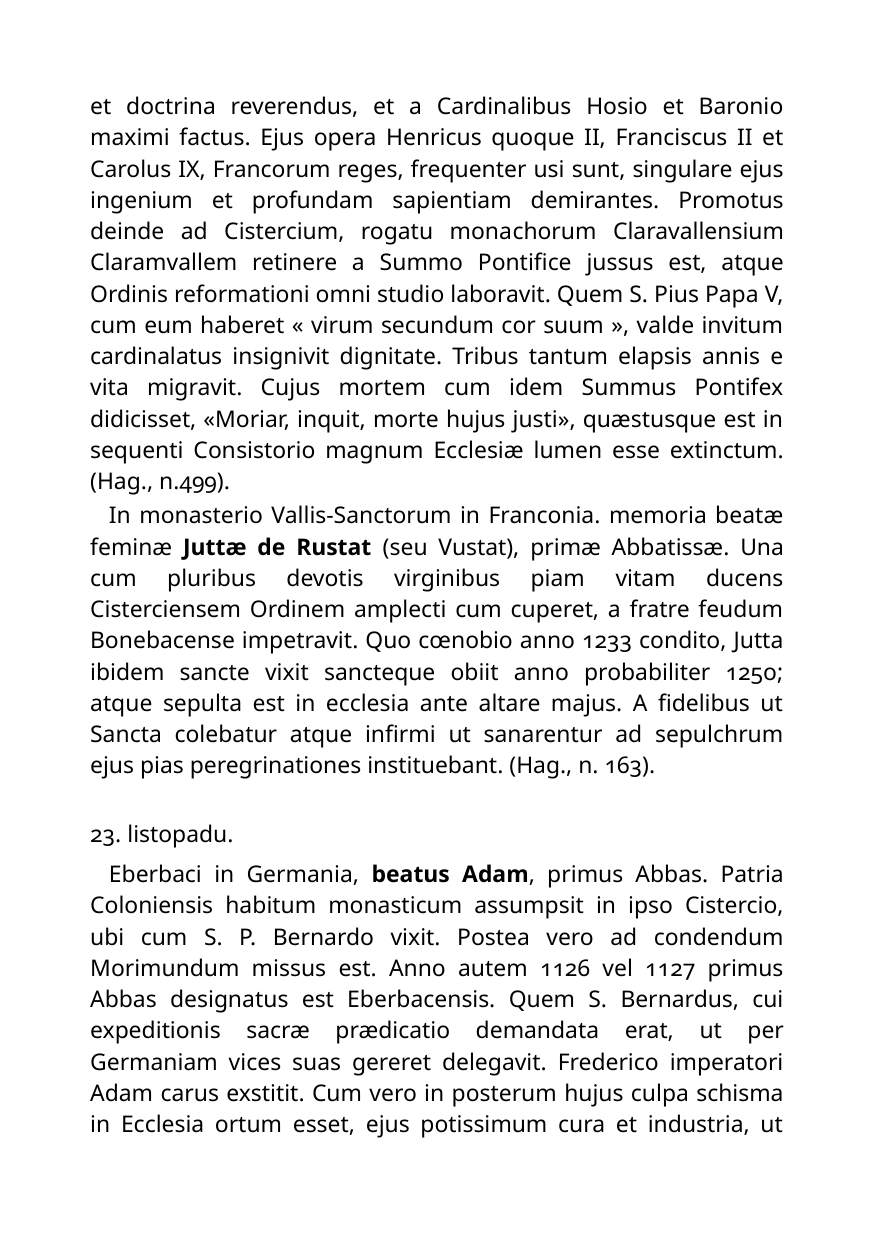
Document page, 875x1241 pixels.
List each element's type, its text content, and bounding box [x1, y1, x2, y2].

text 23. listopadu. [90, 818, 784, 849]
text et doctrina reverendus, et a Cardinalibus Hosio et Baronio maximi factus. Ejus opera Henricus quoque II, Franciscus II et Carolus IX, Francorum reges, frequenter usi sunt, singulare ejus ingenium et profundam sapientiam demirantes. Promotus deinde ad Cistercium, rogatu mona­chorum Claravallensium Claramvallem retinere a Summo Pontifice jussus est, atque Ordinis reformationi omni studio laboravit. Quem S. Pius Papa V, cum eum haberet « virum secundum cor suum », valde invitum cardinalatus insignivit dignitate. Tribus tantum elapsis annis e vita migravit. Cujus mortem cum idem Summus Pontifex didicisset, «Moriar, inquit, morte hujus justi», quæstusque est in sequenti Con­sistorio magnum Ecclesiæ lumen esse extinctum. (Hag., n.499). [90, 90, 784, 496]
text Eberbaci in Germania, beatus Adam, primus Abbas. Patria Coloniensis habitum monasticum assumpsit in ipso Cistercio, ubi cum S. P. Bernardo vixit. Postea vero ad condendum Morimundum missus est. Anno autem 1126 vel 1127 primus Abbas designatus est Eberbacensis. Quem S. Bernardus, cui expeditionis sacræ prædicatio demandata erat, ut per Germaniam vices suas gereret delegavit. Frederico imperatori Adam carus exstitit. Cum vero in posterum hujus culpa schisma in Ecclesia ortum esset, ejus potissimum cura et industria, ut [90, 858, 784, 1139]
text In monasterio Vallis-Sanctorum in Franconia. memoria beatæ feminæ Juttæ de Rustat (seu Vustat), primæ Abbatissæ. Una cum pluribus devotis virginibus piam vitam ducens Cisterciensem Ordinem amplecti cum cuperet, a fratre feudum Bonebacense impetravit. Quo cœnobio anno 1233 condito, Jutta ibidem sancte vixit sancteque obiit anno probabiliter 125o; atque sepulta est in ecclesia ante altare majus. A fidelibus ut Sancta colebatur atque infirmi ut sanarentur ad sepulchrum ejus pias peregrinationes instituebant. (Hag., n. 163). [90, 499, 784, 781]
